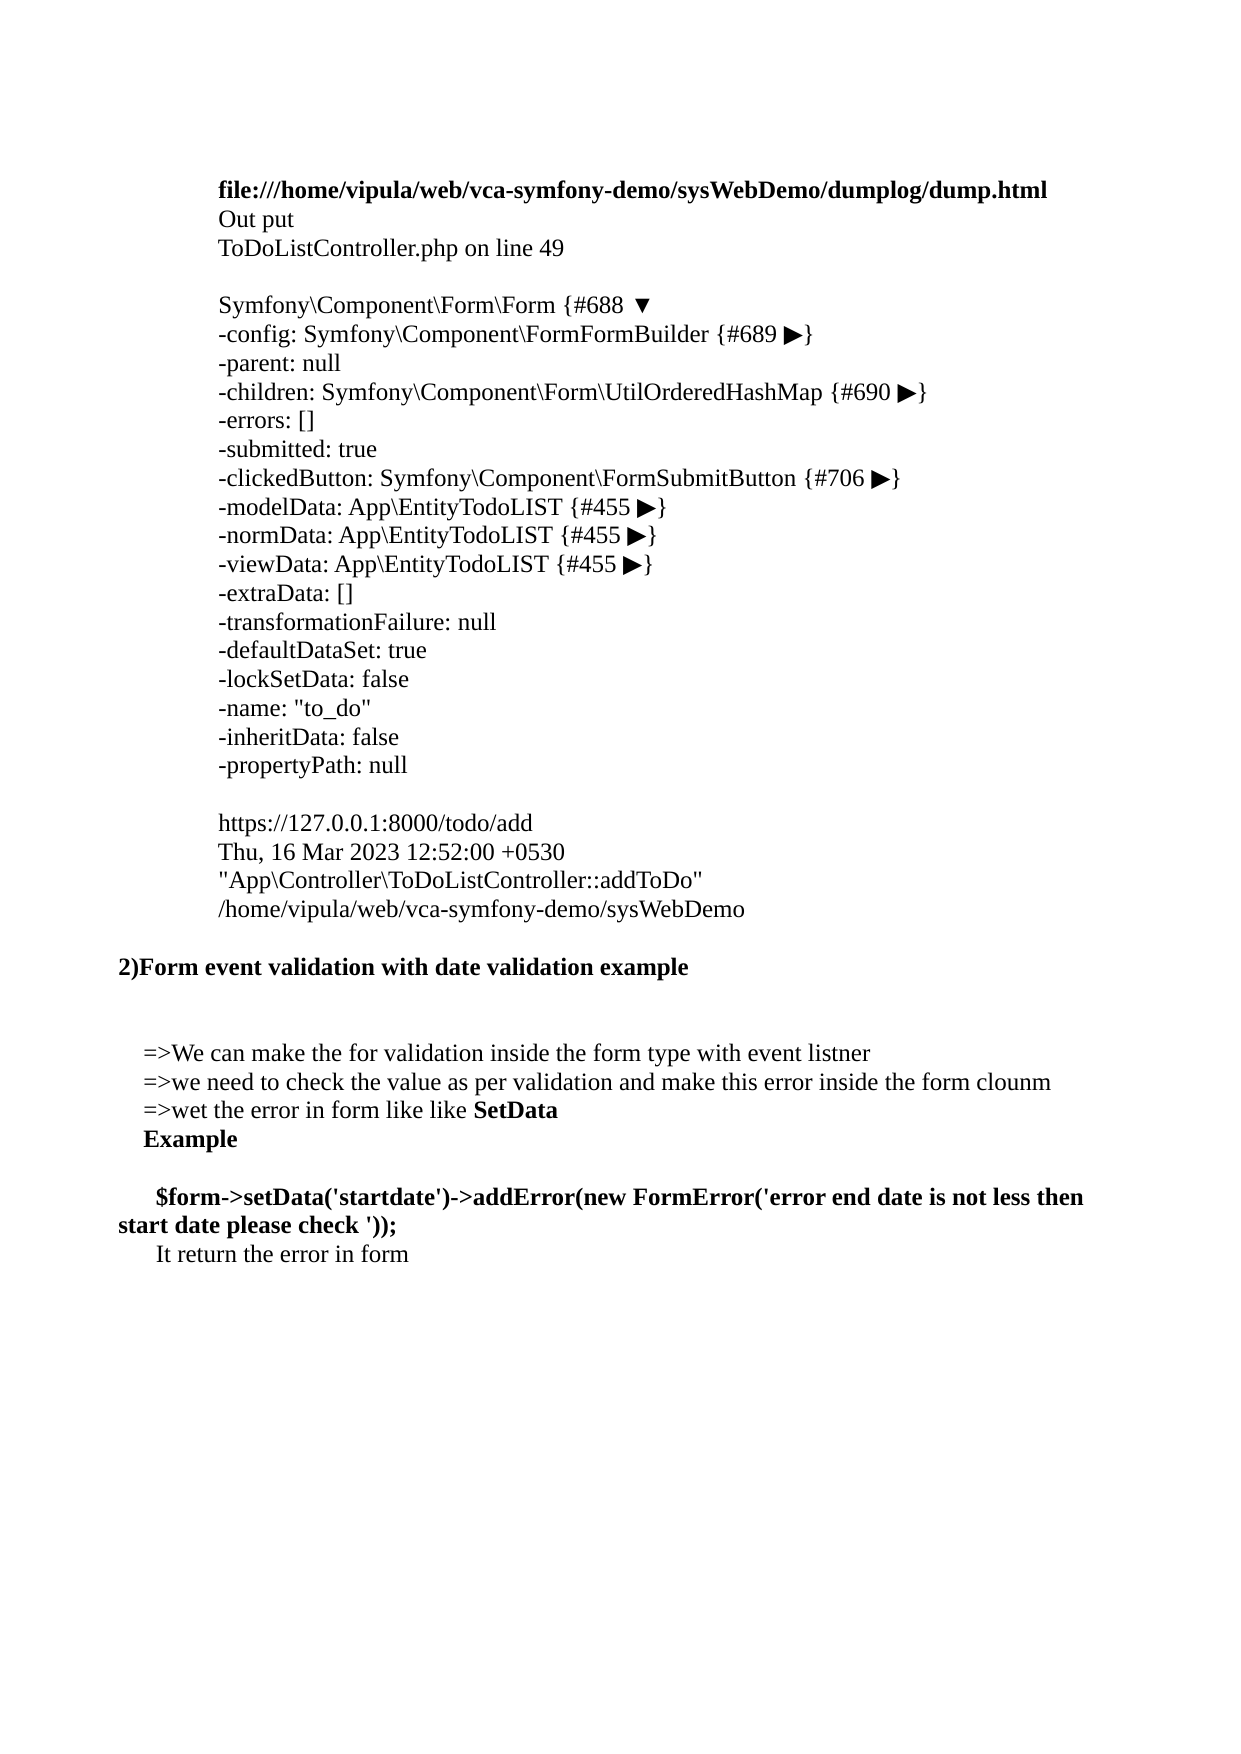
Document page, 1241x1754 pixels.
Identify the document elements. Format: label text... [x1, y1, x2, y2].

text $form->setData('startdate')->addError(new FormError('error end date is not less then start date please check ')); [118, 1182, 1122, 1239]
text 2)Form event validation with date validation example [118, 952, 1122, 981]
text It return the error in form [118, 1239, 1122, 1268]
text -errors: [] [118, 406, 1122, 434]
text -transformationFailure: null [118, 607, 1122, 636]
text =>We can make the for validation inside the form type with event listner [118, 1038, 1122, 1067]
text ToDoListController.php on line 49 [118, 233, 1122, 262]
text -defaultDataSet: true [118, 636, 1122, 664]
text Thu, 16 Mar 2023 12:52:00 +0530 [118, 837, 1122, 866]
text =>we need to check the value as per validation and make this error inside the form clounm [118, 1067, 1122, 1096]
text -viewData: App\EntityTodoLIST {#455 ▶} [118, 549, 1122, 578]
text =>wet the error in form like like SetData [118, 1096, 1122, 1124]
text -children: Symfony\Component\Form\UtilOrderedHashMap {#690 ▶} [118, 377, 1122, 406]
text Out put [118, 204, 1122, 233]
text "App\Controller\ToDoListController::addToDo" [118, 866, 1122, 894]
text Symfony\Component\Form\Form {#688 ▼ [118, 291, 1122, 319]
text -name: "to_do" [118, 693, 1122, 722]
text https://127.0.0.1:8000/todo/add [118, 808, 1122, 837]
text -normData: App\EntityTodoLIST {#455 ▶} [118, 521, 1122, 549]
text -modelData: App\EntityTodoLIST {#455 ▶} [118, 492, 1122, 521]
text -lockSetData: false [118, 664, 1122, 693]
text /home/vipula/web/vca-symfony-demo/sysWebDemo [118, 894, 1122, 923]
text -propertyPath: null [118, 751, 1122, 779]
text -config: Symfony\Component\FormFormBuilder {#689 ▶} [118, 319, 1122, 348]
text Example [118, 1124, 1122, 1153]
text -inheritData: false [118, 722, 1122, 751]
text -extraData: [] [118, 578, 1122, 607]
text -clickedButton: Symfony\Component\FormSubmitButton {#706 ▶} [118, 463, 1122, 492]
text -submitted: true [118, 434, 1122, 463]
text -parent: null [118, 348, 1122, 377]
text file:///home/vipula/web/vca-symfony-demo/sysWebDemo/dumplog/dump.html [118, 176, 1122, 204]
